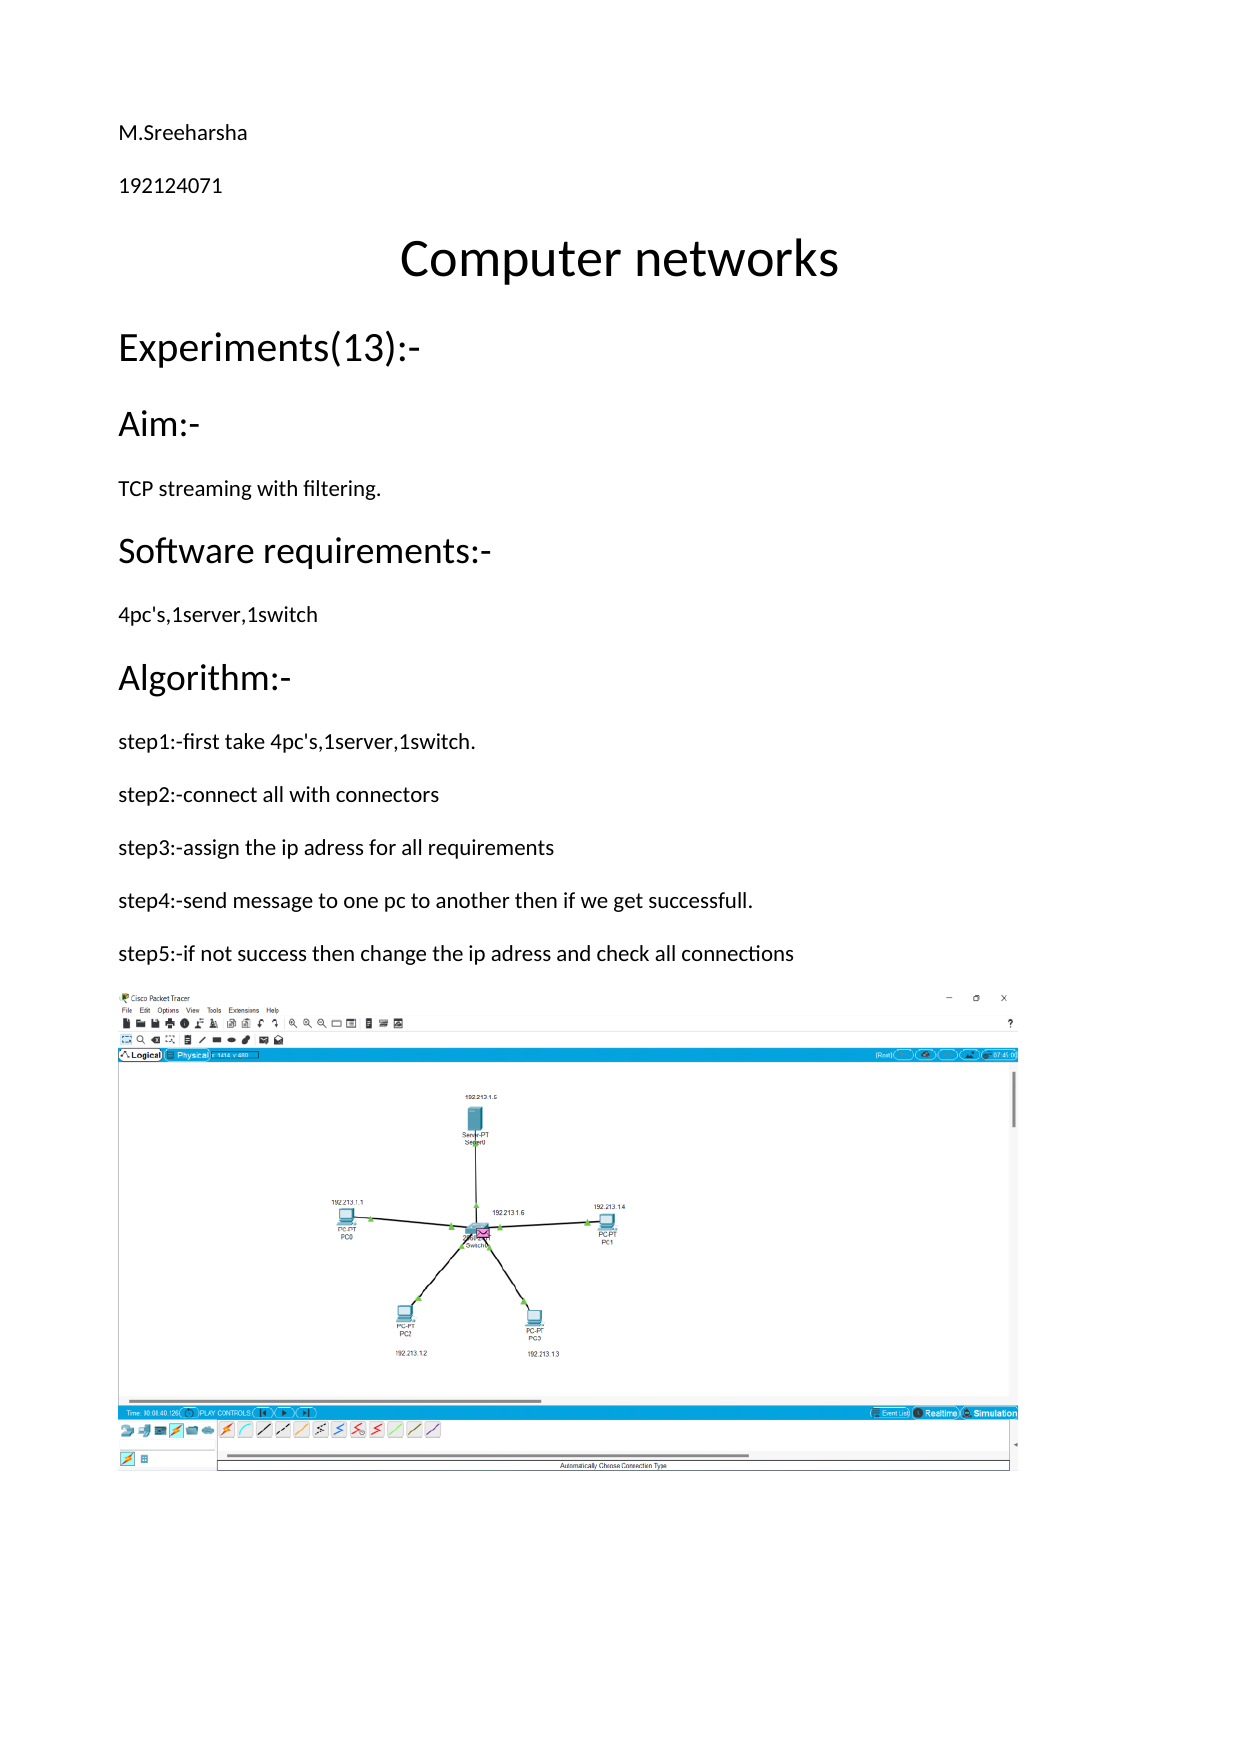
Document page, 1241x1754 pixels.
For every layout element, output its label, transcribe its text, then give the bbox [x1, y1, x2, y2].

text M.Sreeharsha [118, 118, 1122, 146]
text step5:-if not success then change the ip adress and check all connections [118, 939, 1122, 967]
text Software requirements:- [118, 527, 1122, 573]
text Algorithm:- [118, 653, 1122, 699]
text 192124071 [118, 171, 1122, 199]
text step2:-connect all with connectors [118, 780, 1122, 808]
text 4pc's,1server,1switch [118, 600, 1122, 628]
text Experiments(13):- [118, 321, 1122, 372]
text step3:-assign the ip adress for all requirements [118, 833, 1122, 861]
text step4:-send message to one pc to another then if we get successfull. [118, 886, 1122, 914]
text Computer networks [118, 224, 1122, 290]
text TCP streaming with filtering. [118, 474, 1122, 502]
text Aim:- [118, 400, 1122, 446]
text step1:-first take 4pc's,1server,1switch. [118, 727, 1122, 755]
